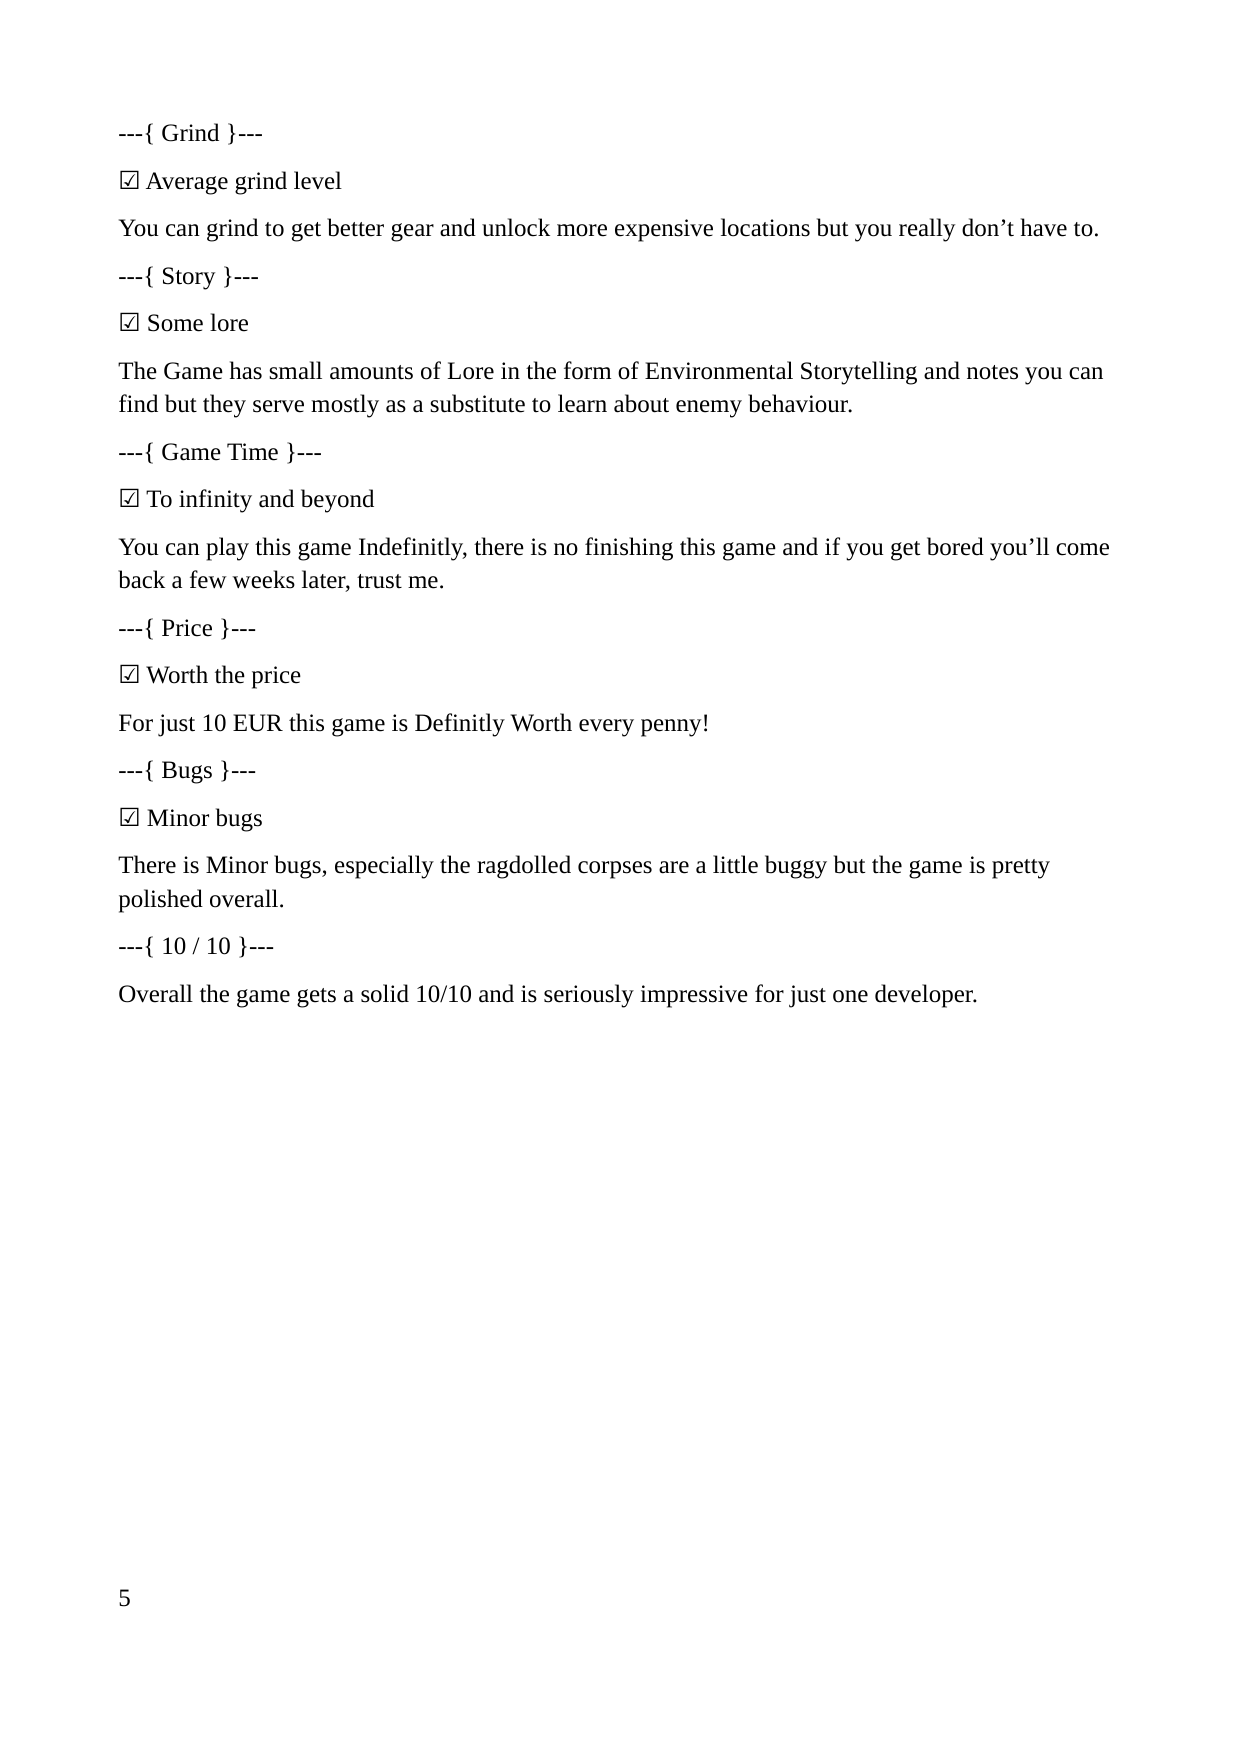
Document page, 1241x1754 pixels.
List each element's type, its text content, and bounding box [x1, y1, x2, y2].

text You can play this game Indefinitly, there is no finishing this game and if you get bored you’ll come back a few weeks later, trust me. [118, 532, 1122, 594]
text 5 [118, 1583, 1122, 1612]
text There is Minor bugs, especially the ragdolled corpses are a little buggy but the game is pretty polished overall. [118, 851, 1122, 912]
text The Game has small amounts of Lore in the form of Environmental Storytelling and notes you can find but they serve mostly as a substitute to learn about enemy behaviour. [118, 356, 1122, 418]
text ☑ Minor bugs [118, 803, 1122, 832]
text ---{ Price }--- [118, 613, 1122, 641]
text You can grind to get better gear and unlock more expensive locations but you really don’t have to. [118, 213, 1122, 242]
text For just 10 EUR this game is Definitly Worth every penny! [118, 708, 1122, 737]
text Overall the game gets a solid 10/10 and is seriously impressive for just one developer. [118, 979, 1122, 1008]
text ---{ Bugs }--- [118, 755, 1122, 784]
text ☑ Average grind level [118, 166, 1122, 194]
text ---{ Story }--- [118, 261, 1122, 290]
text ☑ Worth the price [118, 660, 1122, 689]
text ☑ To infinity and beyond [118, 484, 1122, 513]
text ---{ 10 / 10 }--- [118, 931, 1122, 960]
text ☑ Some lore [118, 308, 1122, 337]
text ---{ Game Time }--- [118, 437, 1122, 466]
text ---{ Grind }--- [118, 118, 1122, 147]
